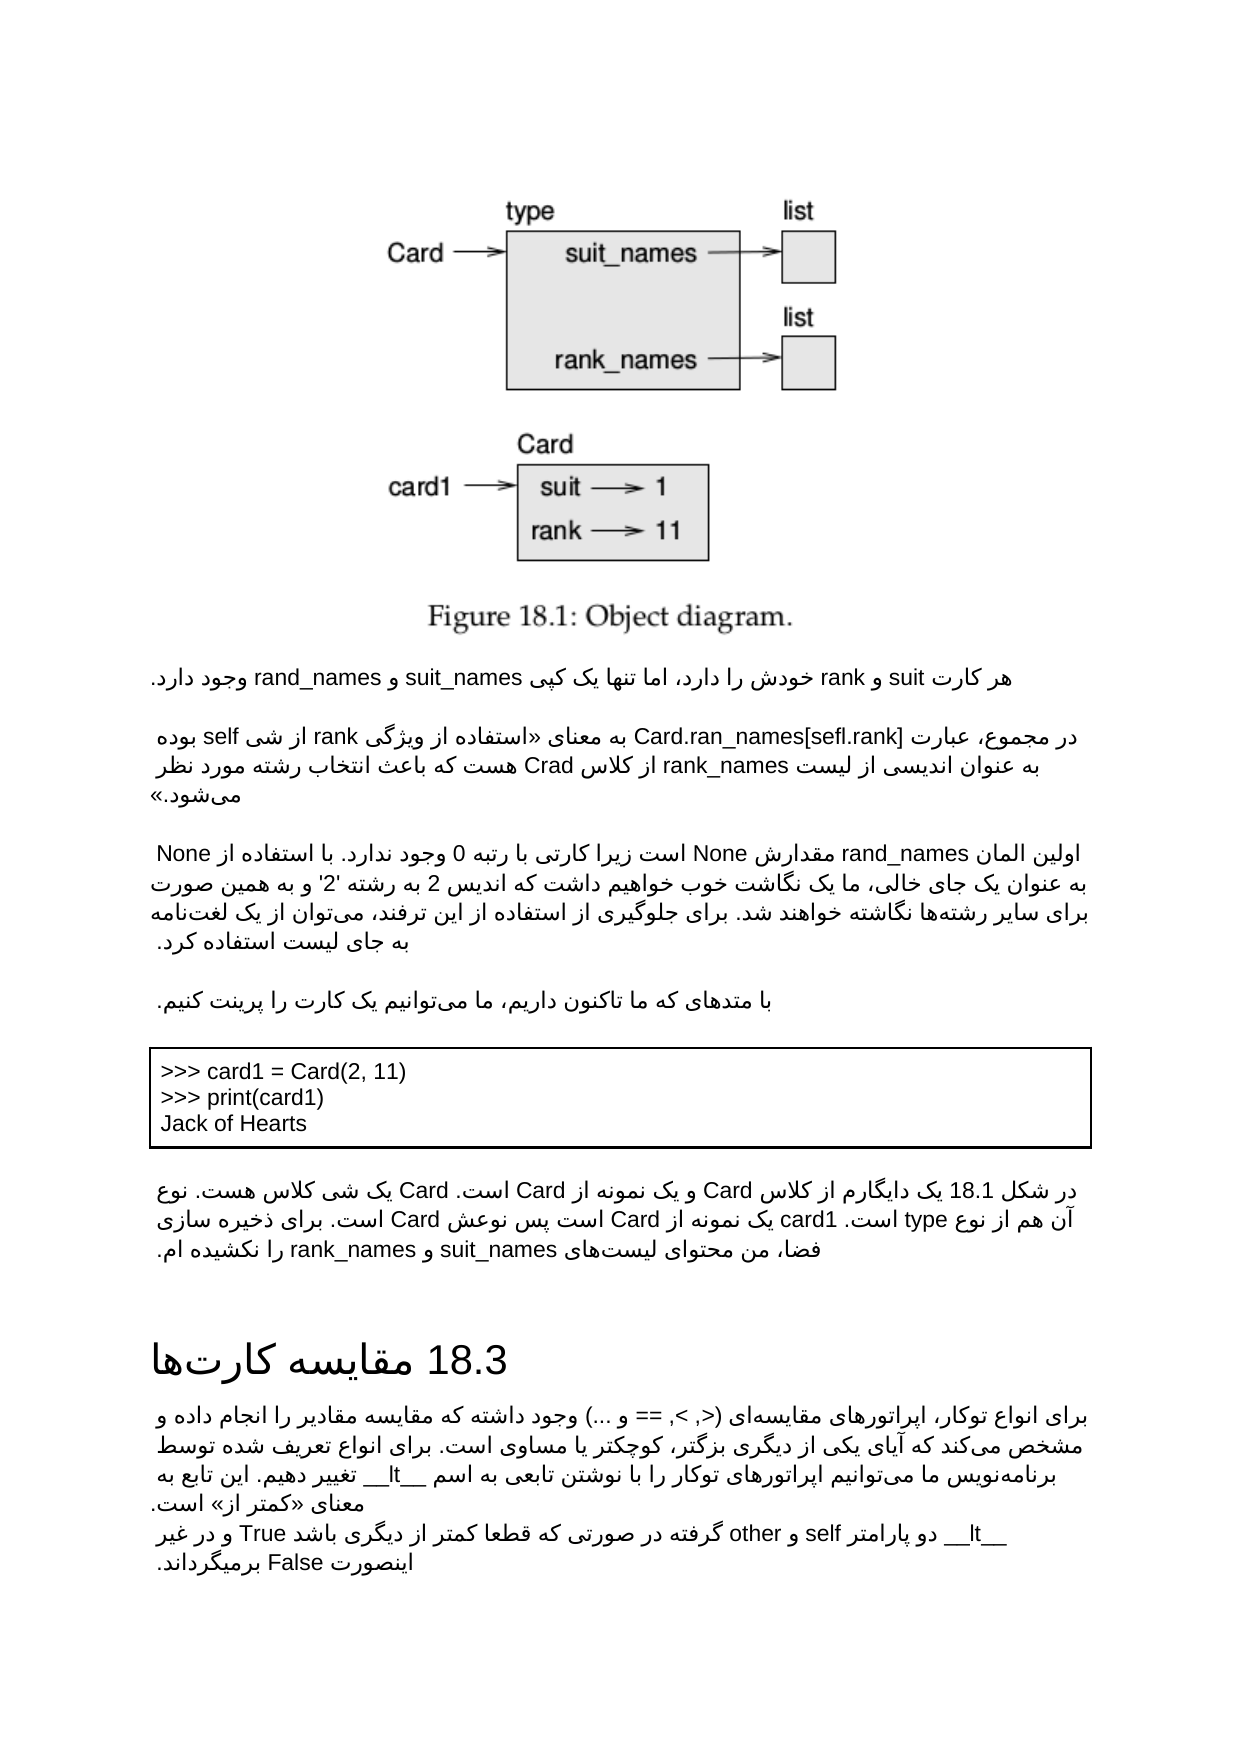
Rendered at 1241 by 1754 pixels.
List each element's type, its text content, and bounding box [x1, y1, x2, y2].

text __lt__ دو پارامتر self و other گرفته در صورتی که قطعا کمتر از دیگری باشد True و در غیر اینصورت False برمیگرداند. [150, 1521, 1091, 1576]
text اولین المان rand_names مقدارش None است زیرا کارتی با رتبه 0 وجود ندارد. با استفاده از None به عنوان یک جای خالی، ما یک نگاشت خوب خواهیم داشت که اندیس 2 به رشته '2' و به همین صورت برای سایر رشته‌ها نگاشته خواهند شد. برای جلوگیری از استفاده از این ترفند، می‌توان از یک لغت‌نامه به جای لیست استفاده کرد. [150, 841, 1091, 955]
text با متدهای که ما تاکنون داریم، ما می‌توانیم یک کارت را پرینت کنیم. [150, 988, 1091, 1013]
text برای انواع تو‌کار، اپراتورهای مقایسه‌ای (<, >, == و ...) وجود داشته که مقایسه مقادیر را انجام داده و مشخص می‌کند که آیای یکی از دیگری بزگتر، کوچکتر یا مساوی است. برای انواع تعریف شده توسط برنامه‌نویس ما می‌توانیم اپراتورهای توکار را با نوشتن تابعی به اسم __lt__ تغییر دهیم. این تابع به معنای «کمتر از» است. [150, 1403, 1091, 1517]
table_header >>> card1 = Card(2, 11) >>> print(card1) Jack of Hearts [151, 1049, 1090, 1146]
text در شکل 18.1 یک دایگارم از کلاس Card و یک نمونه از Card است. Card یک شی کلاس هست. نوع آن هم از نوع type است. card1 یک نمونه از Card است پس نوعش Card است. برای ذخیره سازی فضا، من محتوای لیست‌های suit_names و rank_names را نکشیده ام. [150, 1178, 1091, 1262]
text هر کارت suit و rank خودش را دارد، اما تنها یک کپی suit_names و rand_names وجود دارد. [150, 665, 1091, 690]
subtitle 18.3 مقایسه کارت‌ها [150, 1337, 1091, 1383]
text در مجموع، عبارت Card.ran_names[sefl.rank] به معنای «استفاده از ویژگی rank از شی self بوده به عنوان اندیسی از لیست rank_names از کلاس Crad هست که باعث انتخاب رشته مورد نظر می‌شود.» [150, 723, 1091, 808]
picture [281, 168, 960, 643]
